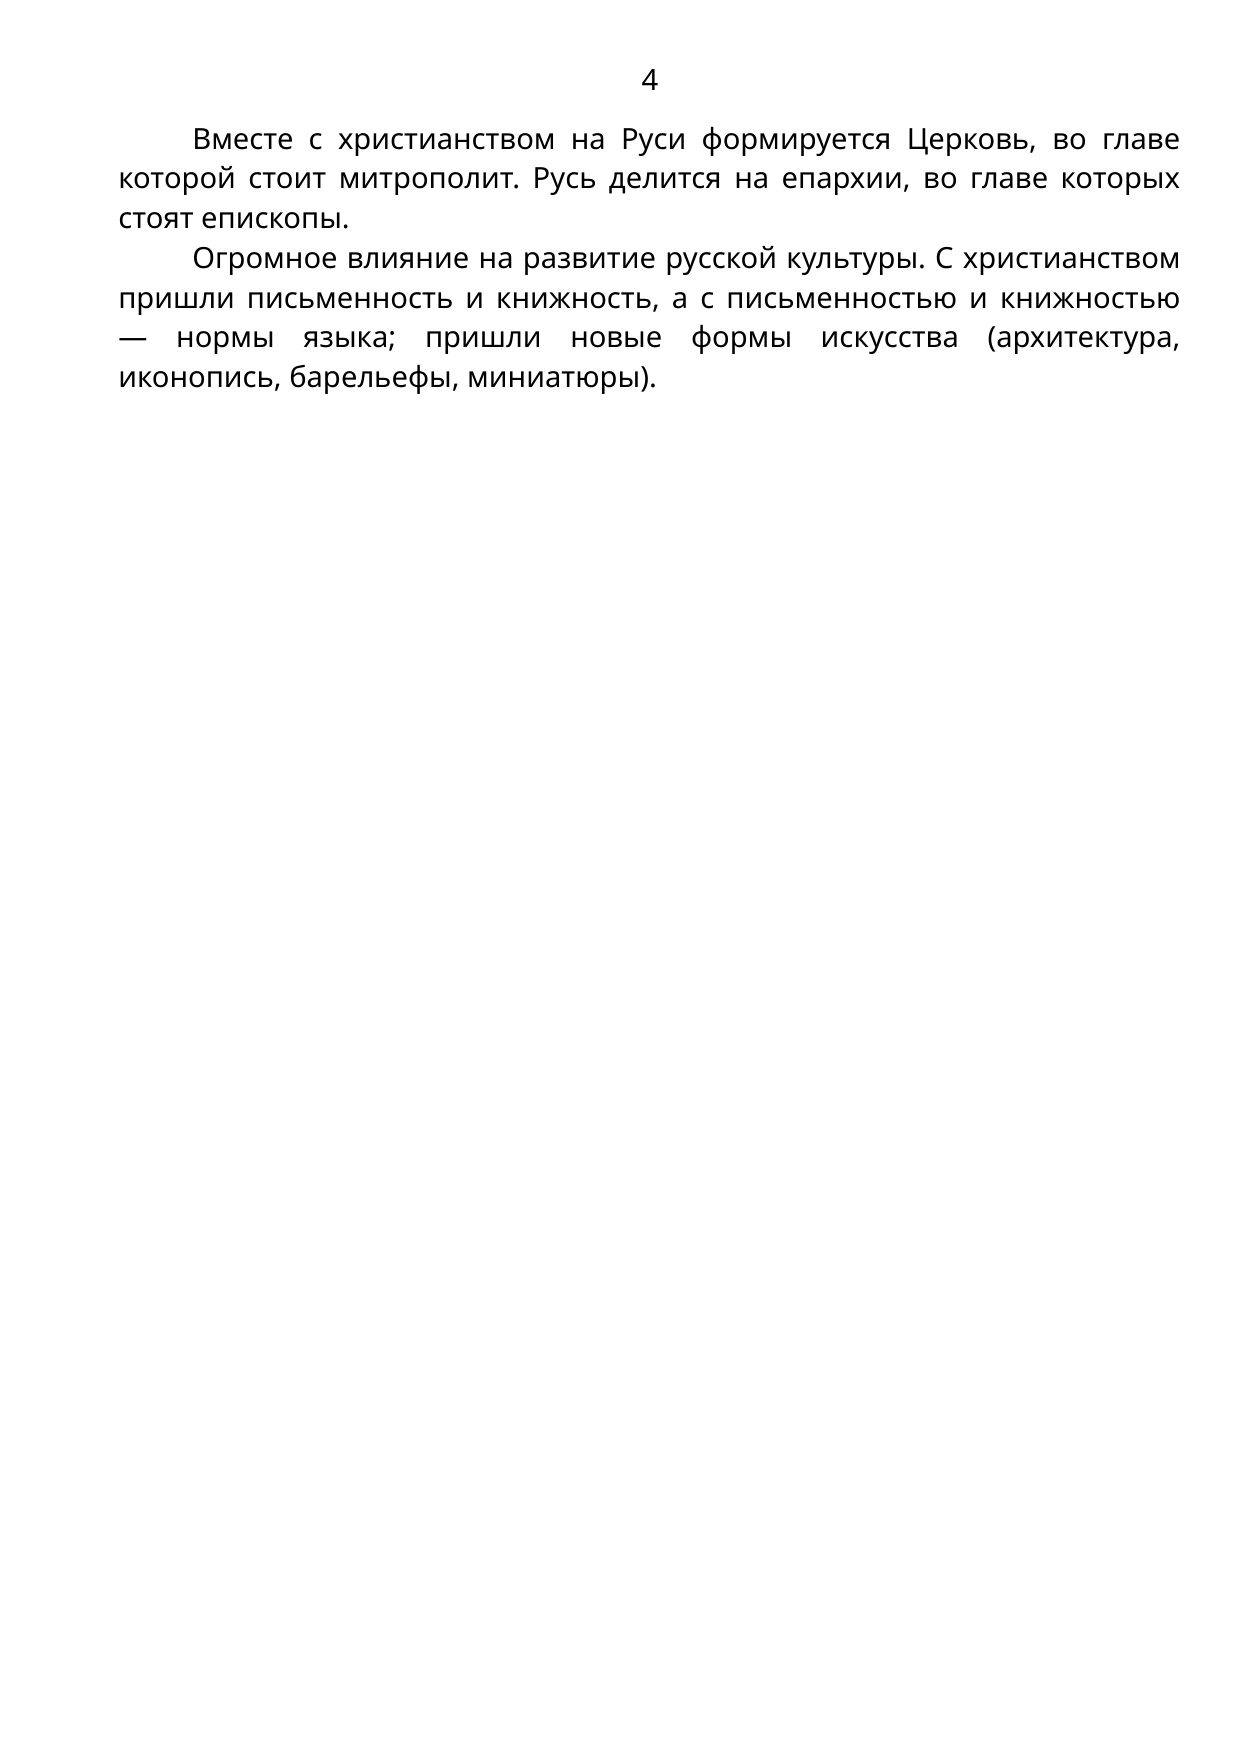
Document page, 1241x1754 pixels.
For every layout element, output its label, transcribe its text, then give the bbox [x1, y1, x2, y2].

text Огромное влияние на развитие русской культуры. С христианством пришли письменность и книжность, а с письменностью и книжностью — нормы языка; пришли новые формы искусства (архитектура, иконопись, барельефы, миниатюры). [118, 237, 1181, 396]
text Вместе с христианством на Руси формируется Церковь, во главе которой стоит митрополит. Русь делится на епархии, во главе которых стоят епископы. [118, 118, 1181, 237]
